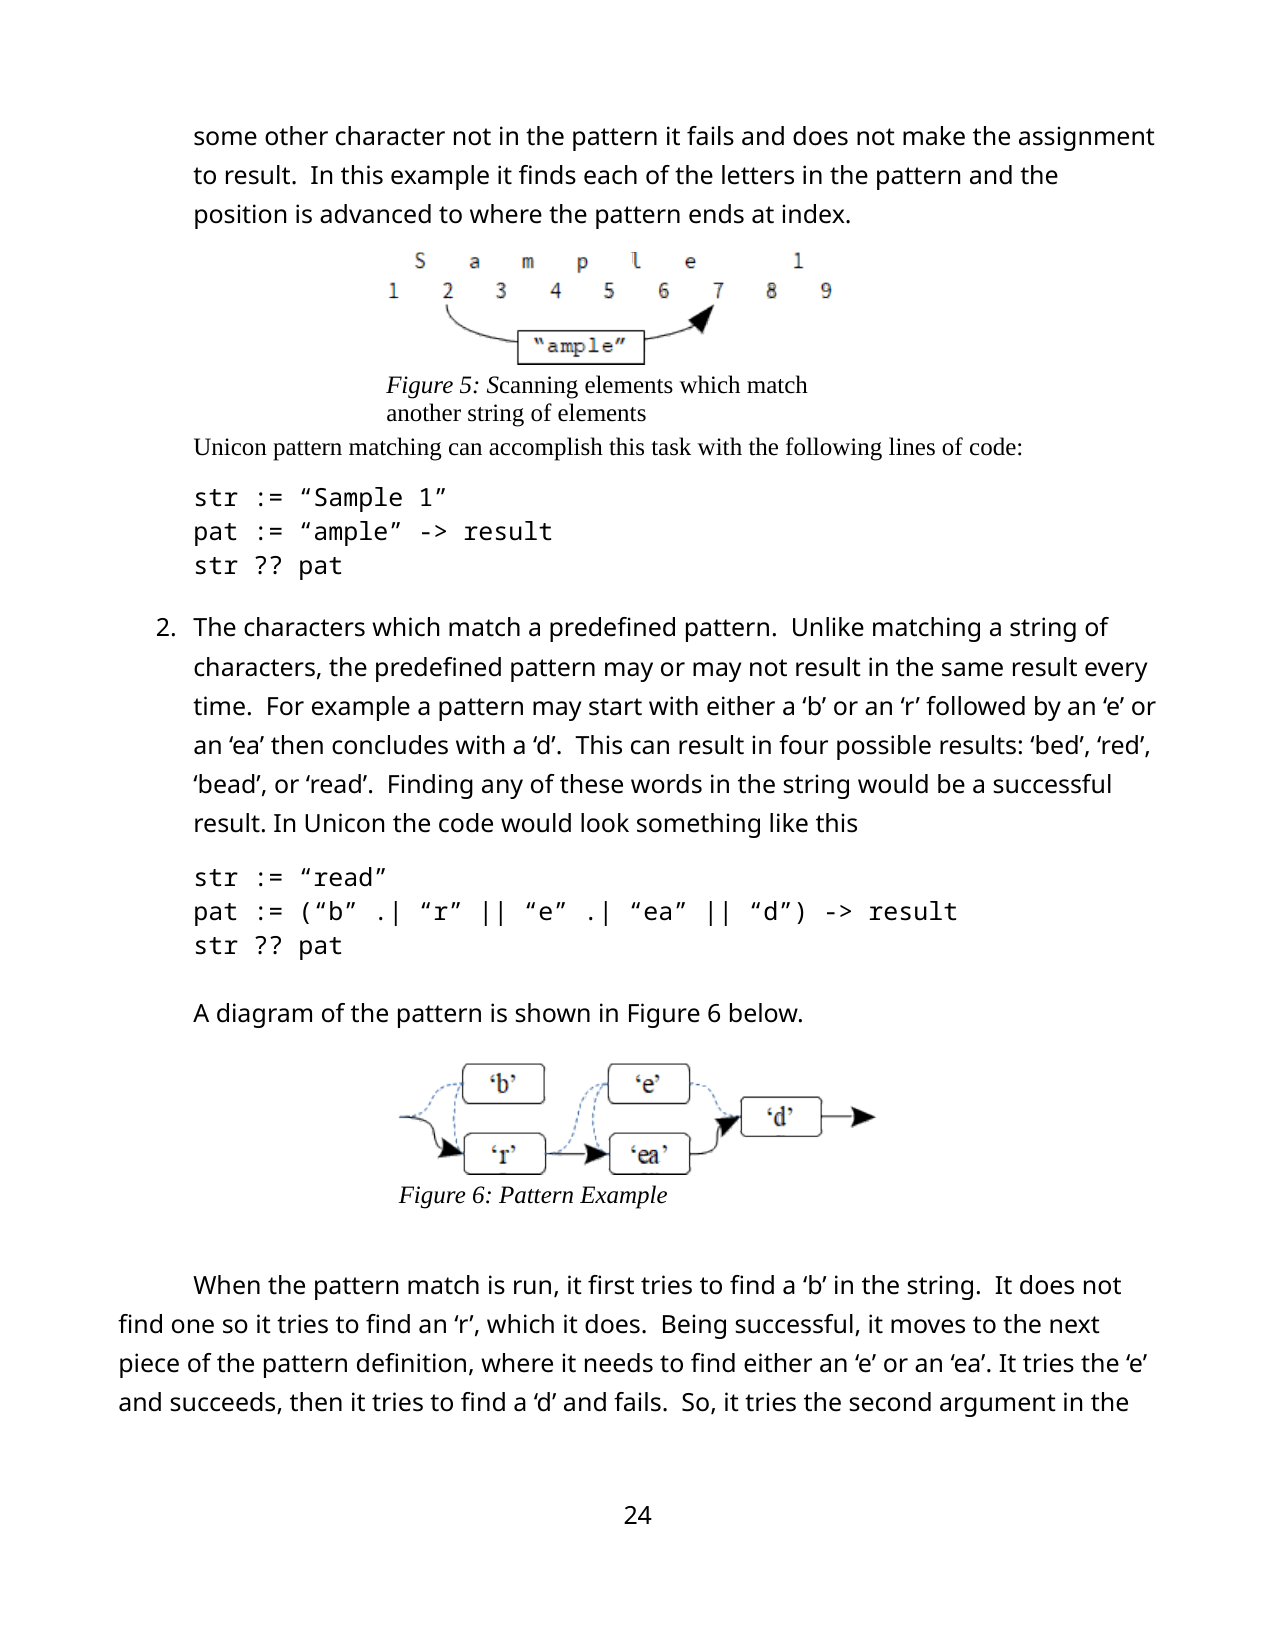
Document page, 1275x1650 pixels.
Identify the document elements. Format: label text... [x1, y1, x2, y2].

list Figure 5: Scanning elements which match another string of elements [386, 365, 833, 427]
list Unicon pattern matching can accomplish this task with the following lines of code: [156, 239, 1157, 460]
list pat := “ample” -> result [156, 513, 1157, 547]
text When the pattern match is run, it first tries to find a ‘b’ in the string. It does not find one so it tries to find an ‘r’, which it does. Being successful, it moves to the next piece of the pattern definition, where it needs to find either an ‘e’ or an ‘ea’. It tries the ‘e’ and succeeds, then it tries to find a ‘d’ and fails. So, it tries the second argument in the [118, 1268, 1157, 1419]
text Figure 6: Pattern Example [398, 1175, 877, 1209]
text A diagram of the pattern is shown in Figure 6 below. [118, 996, 1157, 1030]
list str ?? pat [156, 547, 1157, 581]
list some other character not in the pattern it fails and does not make the assignment to result. In this example it finds each of the letters in the pattern and the position is advanced to where the pattern ends at index. [156, 118, 1157, 231]
list pat := (“b” .| “r” || “e” .| “ea” || “d”) -> result [156, 894, 1157, 928]
picture [398, 1062, 877, 1175]
picture [386, 252, 833, 365]
list The characters which match a predefined pattern. Unlike matching a string of characters, the predefined pattern may or may not result in the same result every time. For example a pattern may start with either a ‘b’ or an ‘r’ followed by an ‘e’ or an ‘ea’ then concludes with a ‘d’. This can result in four possible results: ‘bed’, ‘red’, ‘bead’, or ‘read’. Finding any of these words in the string would be a successful result. In Unicon the code would look something like this [156, 610, 1157, 840]
list str := “Sample 1” [156, 479, 1157, 513]
list str := “read” [156, 860, 1157, 894]
list str ?? pat [156, 928, 1157, 962]
